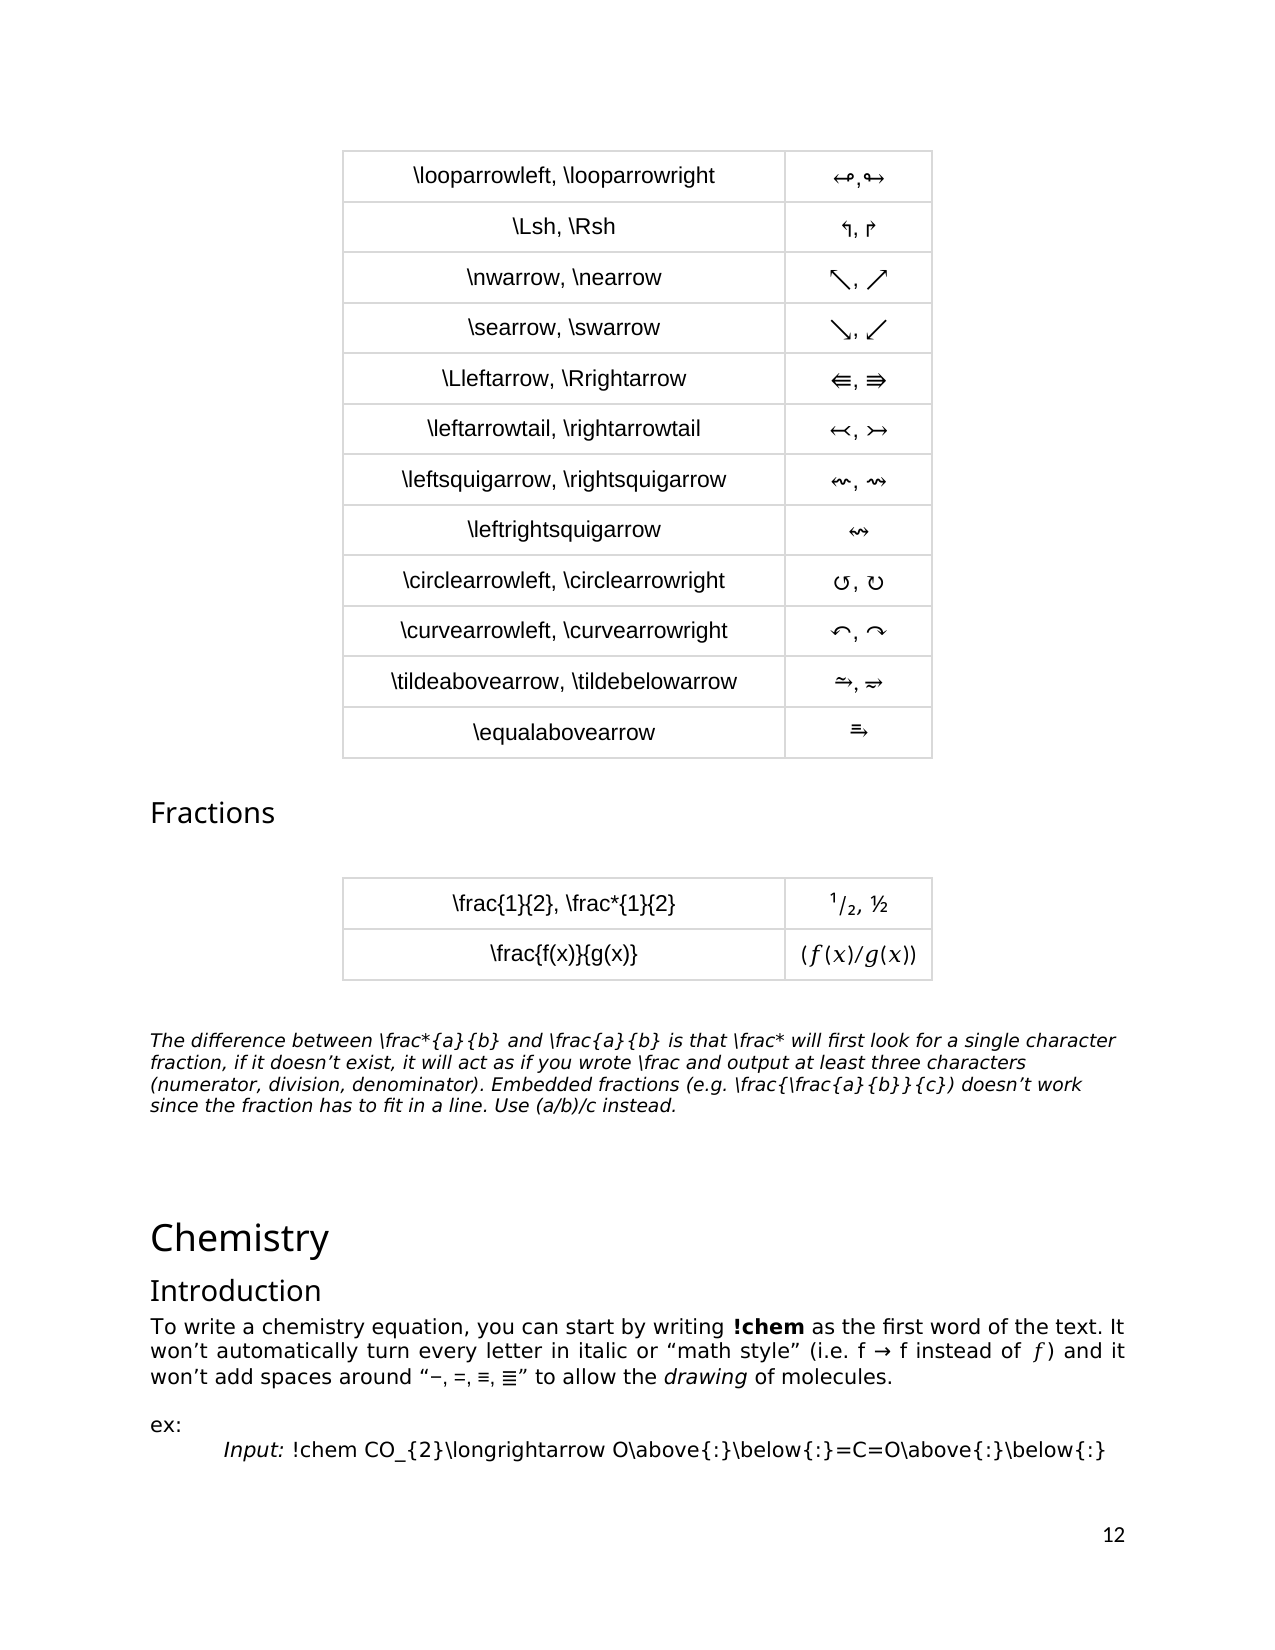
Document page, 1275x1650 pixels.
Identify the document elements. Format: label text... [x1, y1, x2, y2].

table_cell ↰, ↱ [786, 203, 931, 251]
table_cell ⇚, ⇛ [786, 354, 931, 403]
table_cell \frac{f(x)}{g(x)} [344, 930, 784, 979]
text ex: [150, 1413, 1125, 1438]
table_cell \tildeabovearrow, \tildebelowarrow [344, 657, 784, 706]
table_cell ↫,↬ [786, 152, 931, 201]
table_header \frac{1}{2}, \frac*{1}{2} [344, 879, 784, 928]
subtitle Fractions [150, 792, 1125, 832]
table_cell \curvearrowleft, \curvearrowright [344, 607, 784, 655]
table_cell \searrow, \swarrow [344, 304, 784, 352]
table_cell \leftsquigarrow, \rightsquigarrow [344, 455, 784, 504]
table_cell ⥱ [786, 708, 931, 757]
table_cell ↶, ↷ [786, 607, 931, 655]
table_cell ↢, ↣ [786, 405, 931, 453]
subtitle Chemistry [150, 1211, 1125, 1262]
table_cell \equalabovearrow [344, 708, 784, 757]
table_cell \leftarrowtail, \rightarrowtail [344, 405, 784, 453]
text The difference between \frac*{a}{b} and \frac{a}{b} is that \frac* will first look for a single character fraction, if it doesn’t exist, it will act as if you wrote \frac and output at least three characters (numerator, division, denominator). Embedded fractions (e.g. \frac{\frac{a}{b}}{c}) doesn’t work since the fraction has to fit in a line. Use (a/b)/c instead. [150, 1030, 1125, 1139]
table_cell ↘, ↙ [786, 304, 931, 352]
table_cell (𝑓(𝑥)/𝑔(𝑥)) [786, 930, 931, 979]
table_cell \circlearrowleft, \circlearrowright [344, 556, 784, 604]
table_cell \Lsh, \Rsh [344, 203, 784, 251]
subtitle Introduction [150, 1270, 1125, 1310]
table_cell ↖, ↗ [786, 253, 931, 302]
text Input: !chem CO_{2}\longrightarrow O\above{:}\below{:}=C=O\above{:}\below{:} [150, 1438, 1125, 1486]
table_cell ⥲, ⥴ [786, 657, 931, 706]
table_cell ↺, ↻ [786, 556, 931, 604]
text To write a chemistry equation, you can start by writing !chem as the first word of the text. It won’t automatically turn every letter in italic or “math style” (i.e. f → f instead of 𝑓) and it won’t add spaces around “−, =, ≡, ≣” to allow the drawing of molecules. [150, 1313, 1125, 1389]
table_cell \leftrightsquigarrow [344, 506, 784, 554]
table_header ¹∕₂, ½ [786, 879, 931, 928]
table_cell ⇜, ⇝ [786, 455, 931, 504]
table_cell \Lleftarrow, \Rrightarrow [344, 354, 784, 403]
table_cell \looparrowleft, \looparrowright [344, 152, 784, 201]
table_cell ↭ [786, 506, 931, 554]
table_cell \nwarrow, \nearrow [344, 253, 784, 302]
